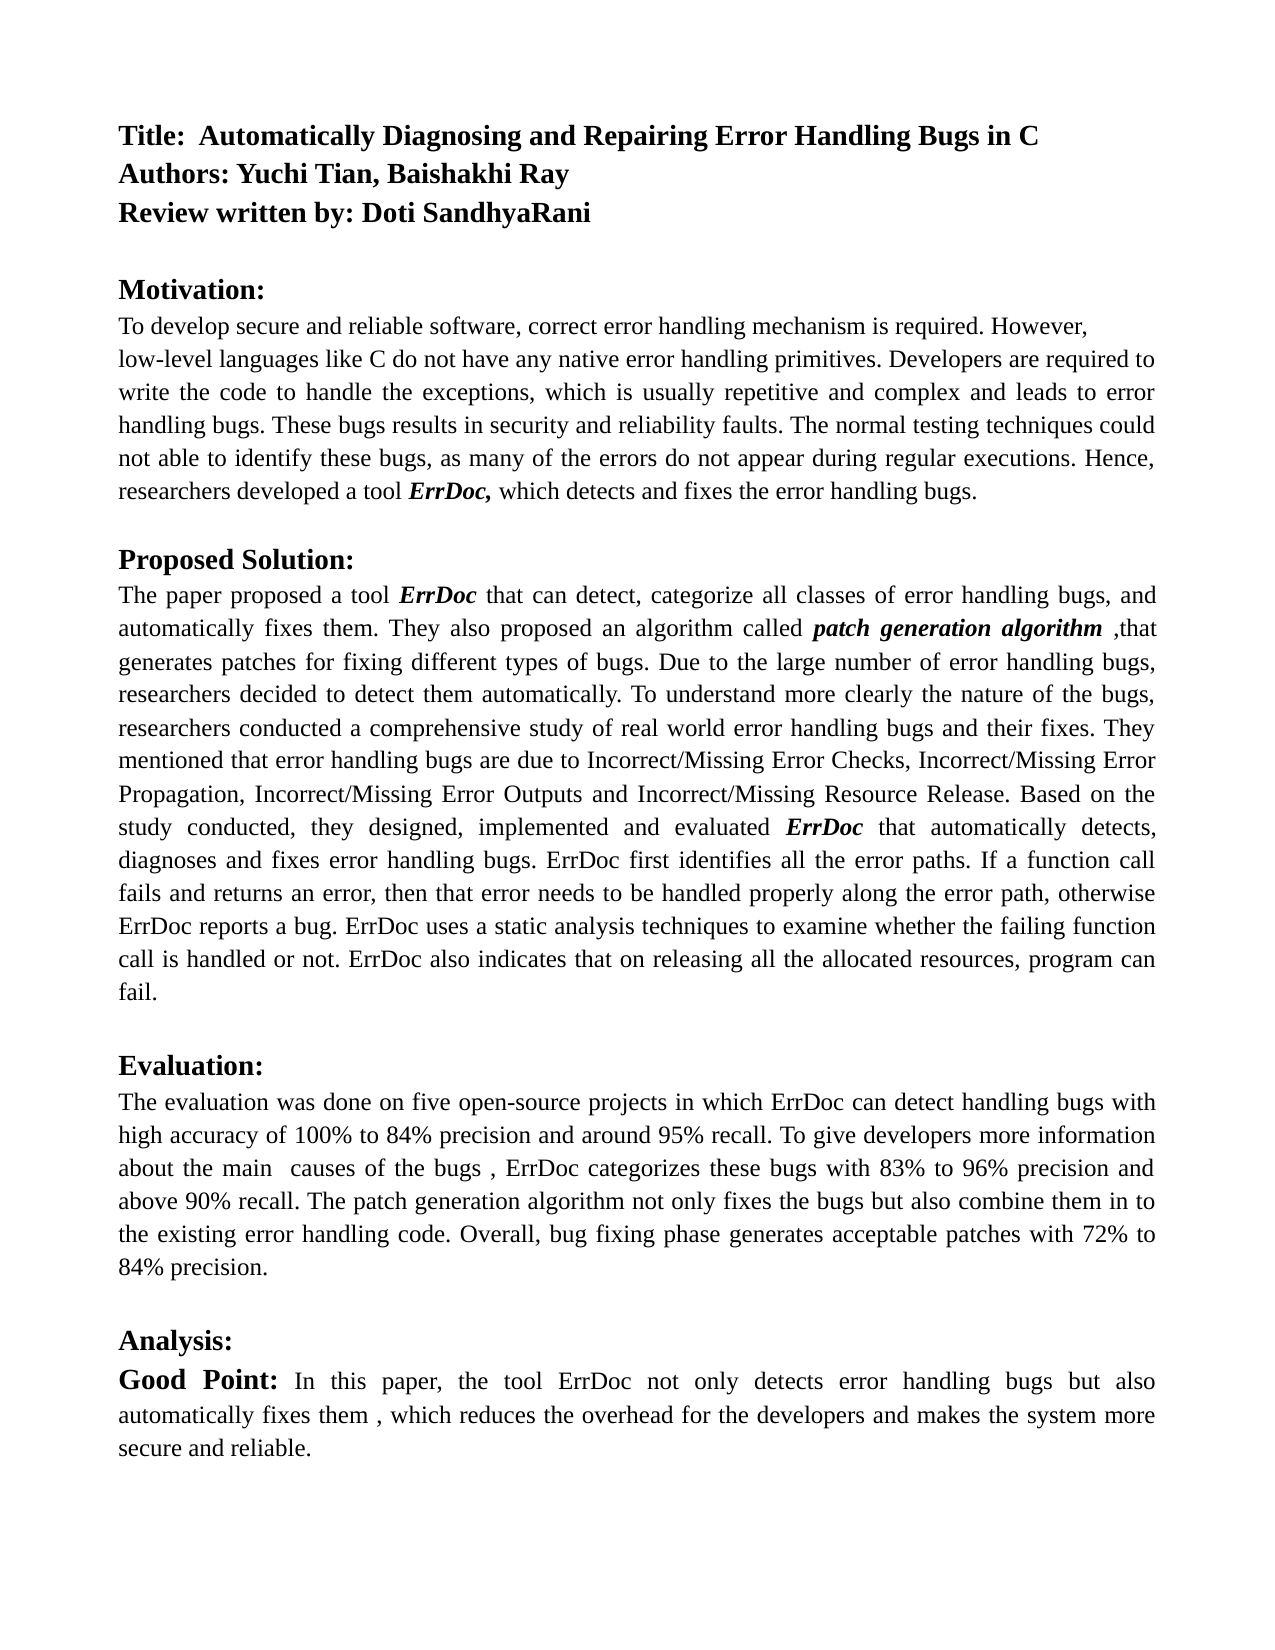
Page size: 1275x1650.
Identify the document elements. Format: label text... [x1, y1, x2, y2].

text Motivation: [118, 272, 1157, 306]
text The evaluation was done on five open-source projects in which ErrDoc can detect handling bugs with high accuracy of 100% to 84% precision and around 95% recall. To give developers more information about the main causes of the bugs , ErrDoc categorizes these bugs with 83% to 96% precision and above 90% recall. The patch generation algorithm not only fixes the bugs but also combine them in to the existing error handling code. Overall, bug fixing phase generates acceptable patches with 72% to 84% precision. [118, 1087, 1157, 1281]
text Good Point: In this paper, the tool ErrDoc not only detects error handling bugs but also automatically fixes them , which reduces the overhead for the developers and makes the system more secure and reliable. [118, 1362, 1157, 1462]
text low-level languages like C do not have any native error handling primitives. Developers are required to write the code to handle the exceptions, which is usually repetitive and complex and leads to error handling bugs. These bugs results in security and reliability faults. The normal testing techniques could not able to identify these bugs, as many of the errors do not appear during regular executions. Hence, researchers developed a tool ErrDoc, which detects and fixes the error handling bugs. [118, 344, 1157, 505]
text Authors: Yuchi Tian, Baishakhi Ray [118, 157, 1157, 190]
text The paper proposed a tool ErrDoc that can detect, categorize all classes of error handling bugs, and automatically fixes them. They also proposed an algorithm called patch generation algorithm ,that generates patches for fixing different types of bugs. Due to the large number of error handling bugs, researchers decided to detect them automatically. To understand more clearly the nature of the bugs, researchers conducted a comprehensive study of real world error handling bugs and their fixes. They mentioned that error handling bugs are due to Incorrect/Missing Error Checks, Incorrect/Missing Error Propagation, Incorrect/Missing Error Outputs and Incorrect/Missing Resource Release. Based on the study conducted, they designed, implemented and evaluated ErrDoc that automatically detects, diagnoses and fixes error handling bugs. ErrDoc first identifies all the error paths. If a function call fails and returns an error, then that error needs to be handled properly along the error path, otherwise ErrDoc reports a bug. ErrDoc uses a static analysis techniques to examine whether the failing function call is handled or not. ErrDoc also indicates that on releasing all the allocated resources, program can fail. [118, 581, 1157, 1006]
text Evaluation: [118, 1048, 1157, 1082]
text Review written by: Doti SandhyaRani [118, 195, 1157, 229]
text Title: Automatically Diagnosing and Repairing Error Handling Bugs in C [118, 118, 1157, 152]
text To develop secure and reliable software, correct error handling mechanism is required. However, [118, 311, 1157, 339]
text Proposed Solution: [118, 542, 1157, 576]
text Analysis: [118, 1323, 1157, 1357]
